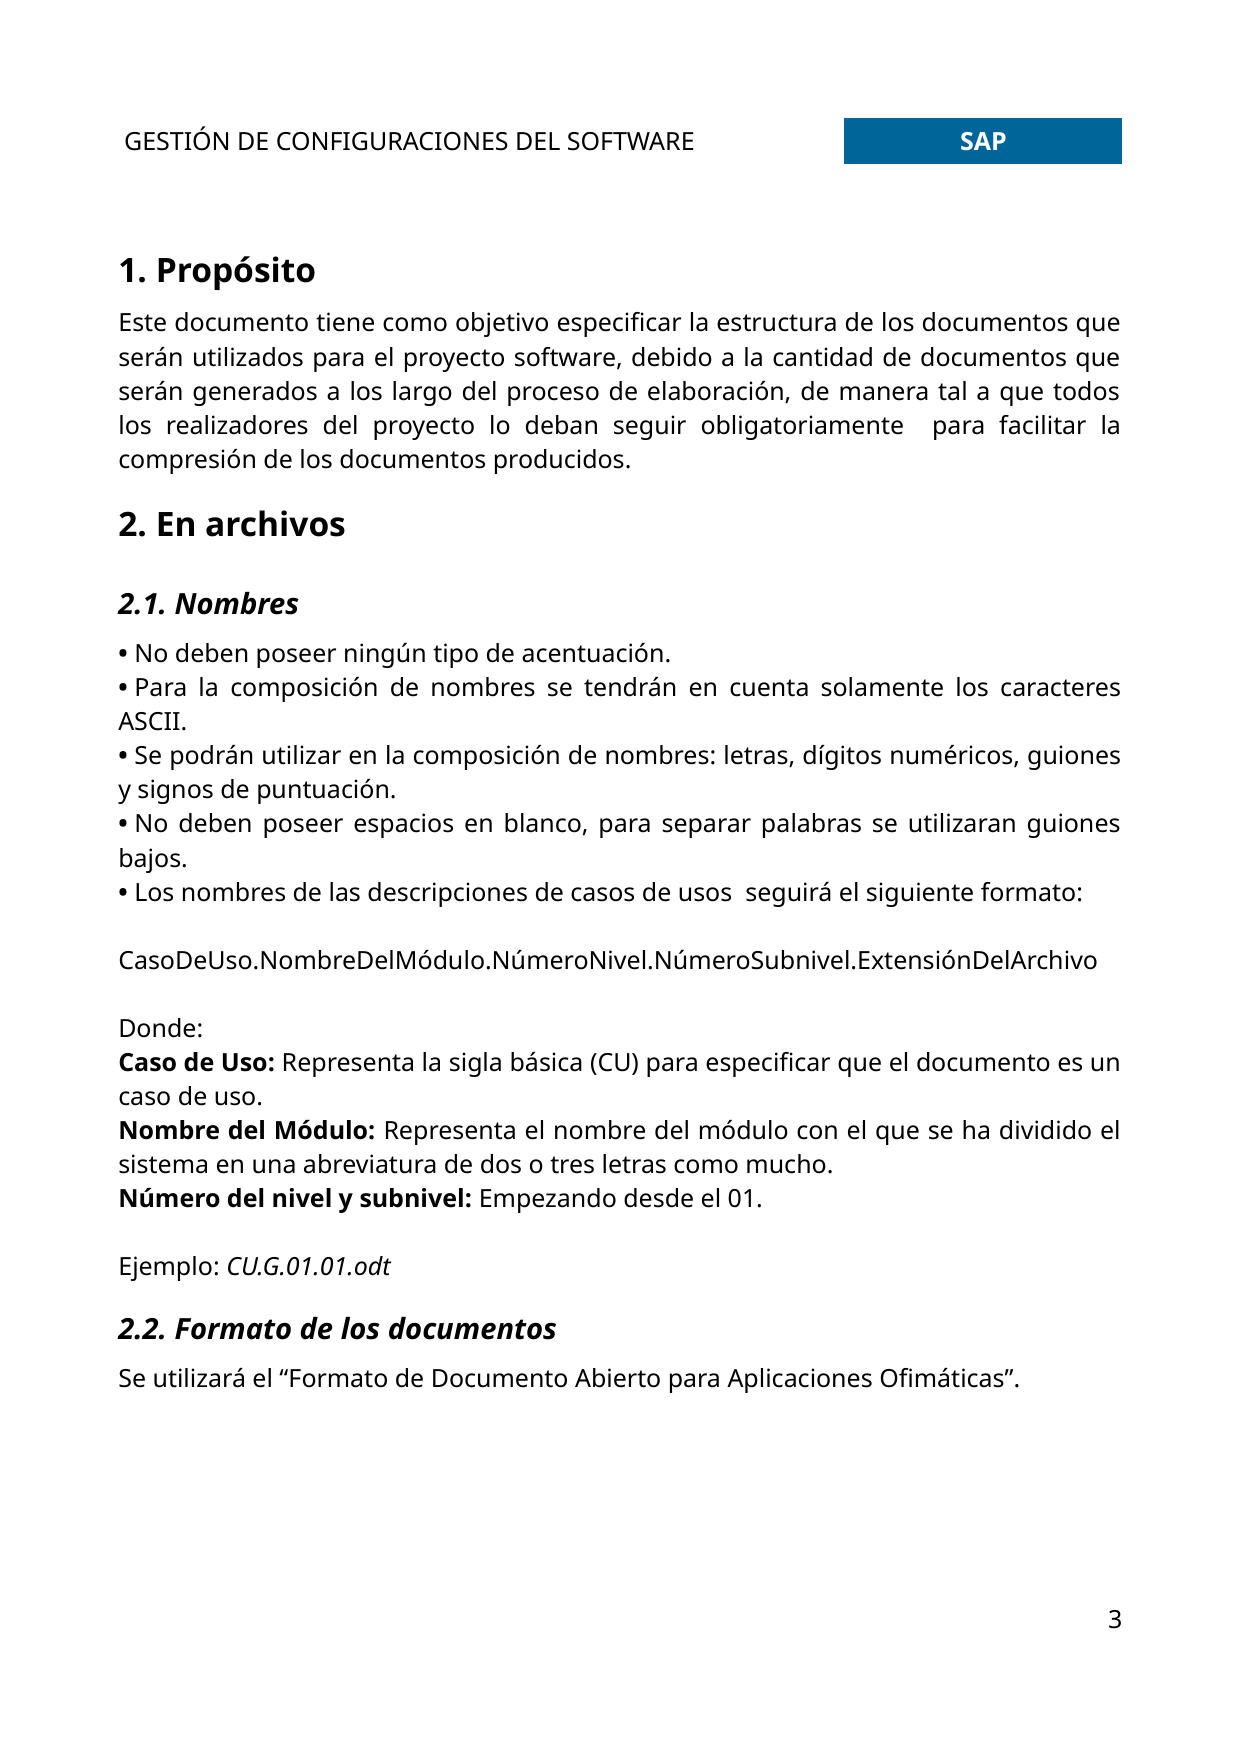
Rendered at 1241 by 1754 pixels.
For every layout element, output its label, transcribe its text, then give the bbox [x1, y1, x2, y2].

text Se utilizará el “Formato de Documento Abierto para Aplicaciones Ofimáticas”. [118, 1360, 1122, 1394]
text Número del nivel y subnivel: Empezando desde el 01. [118, 1181, 1122, 1215]
list No deben poseer ningún tipo de acentuación. [118, 636, 1122, 670]
list No deben poseer espacios en blanco, para separar palabras se utilizaran guiones bajos. [118, 806, 1122, 874]
text Este documento tiene como objetivo especificar la estructura de los documentos que serán utilizados para el proyecto software, debido a la cantidad de documentos que serán generados a los largo del proceso de elaboración, de manera tal a que todos los realizadores del proyecto lo deban seguir obligatoriamente para facilitar la compresión de los documentos producidos. [118, 305, 1122, 475]
subtitle 2.1. Nombres [118, 584, 1122, 623]
list Los nombres de las descripciones de casos de usos seguirá el siguiente formato: [118, 874, 1122, 908]
subtitle 1. Propósito [118, 247, 1122, 293]
text CasoDeUso.NombreDelMódulo.NúmeroNivel.NúmeroSubnivel.ExtensiónDelArchivo [118, 942, 1122, 976]
text Donde: [118, 1011, 1122, 1044]
text Nombre del Módulo: Representa el nombre del módulo con el que se ha dividido el sistema en una abreviatura de dos o tres letras como mucho. [118, 1113, 1122, 1181]
subtitle 2.2. Formato de los documentos [118, 1308, 1122, 1348]
list Para la composición de nombres se tendrán en cuenta solamente los caracteres ASCII. [118, 670, 1122, 738]
text Caso de Uso: Representa la sigla básica (CU) para especificar que el documento es un caso de uso. [118, 1044, 1122, 1113]
subtitle 2. En archivos [118, 500, 1122, 546]
text Ejemplo: CU.G.01.01.odt [118, 1249, 1122, 1283]
list Se podrán utilizar en la composición de nombres: letras, dígitos numéricos, guiones y signos de puntuación. [118, 738, 1122, 806]
